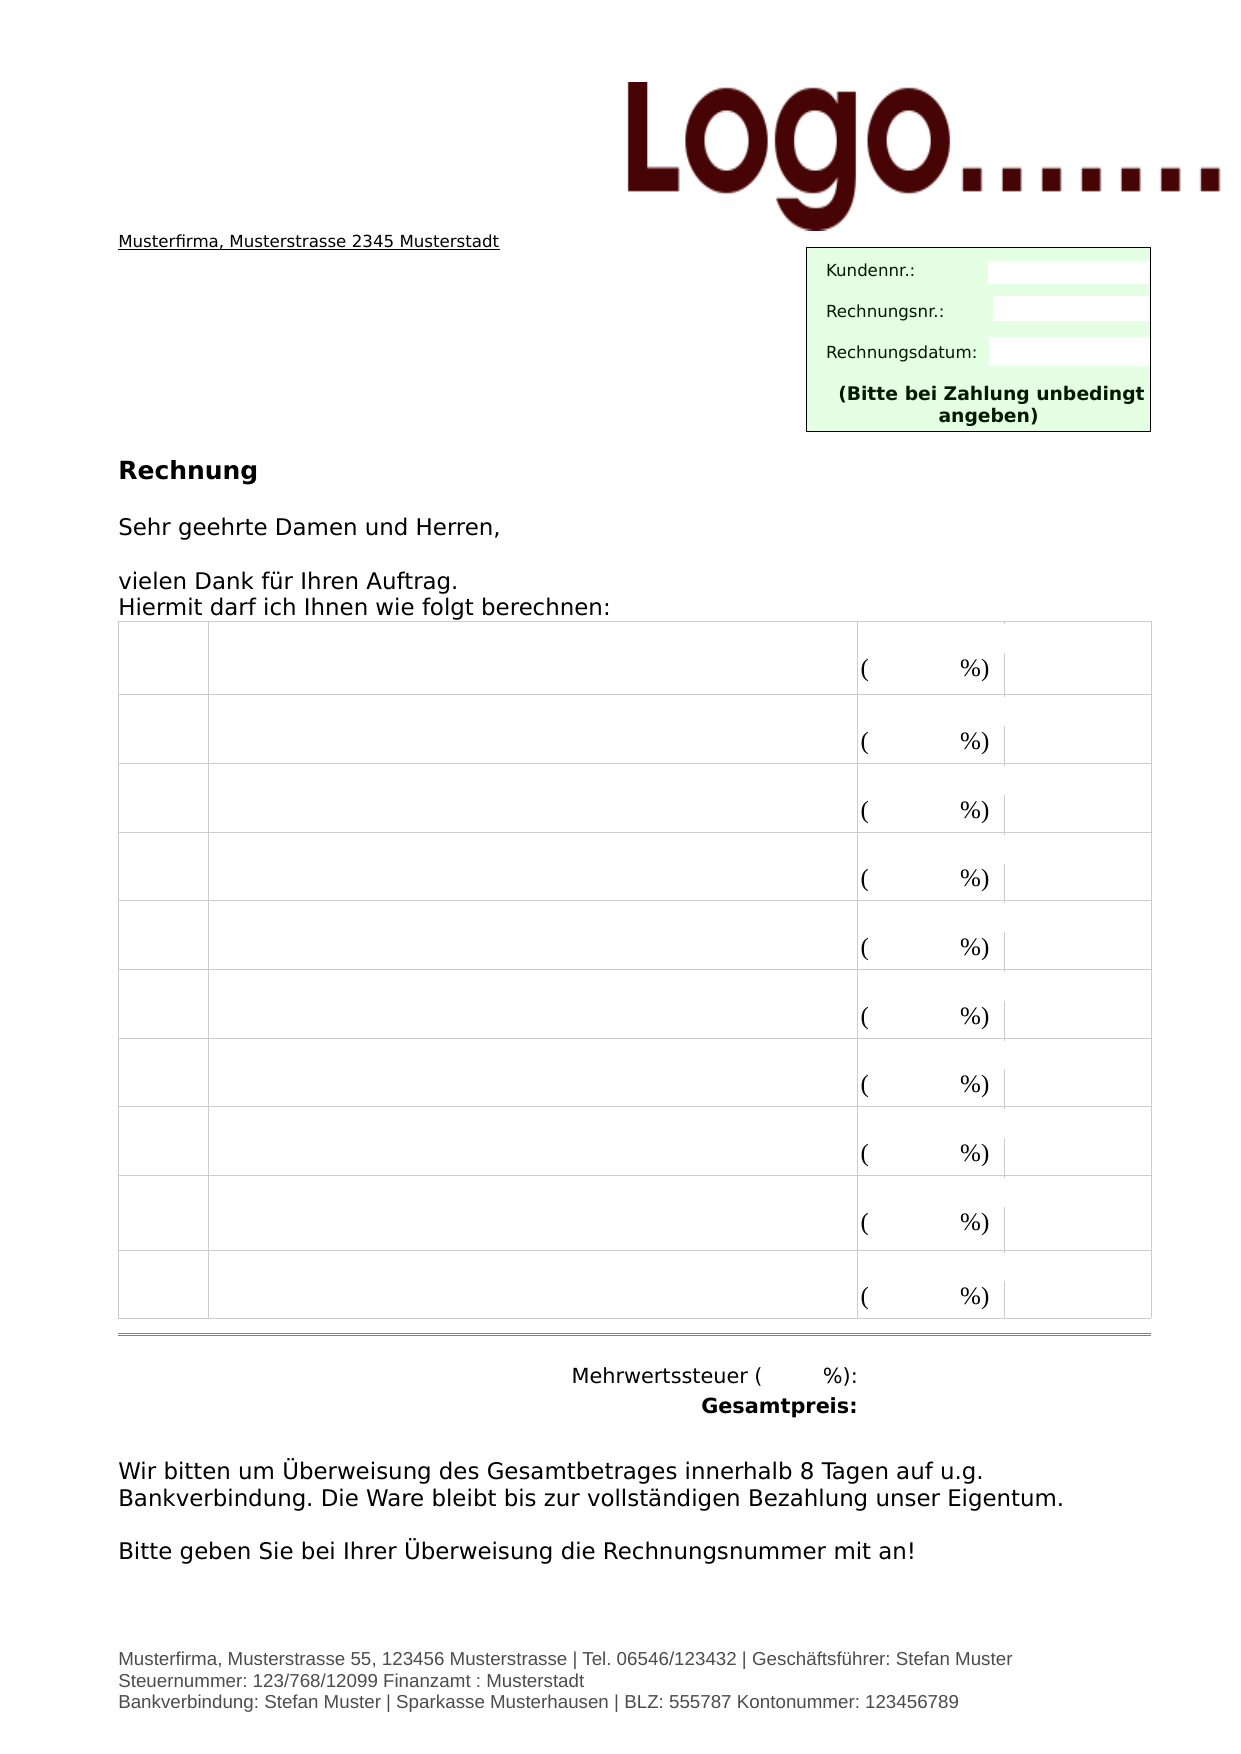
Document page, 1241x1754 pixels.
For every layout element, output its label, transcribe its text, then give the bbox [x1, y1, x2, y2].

table_cell [1005, 833, 1151, 900]
table_cell (%) [858, 622, 1004, 694]
table_cell [858, 1394, 1151, 1429]
table_cell [1005, 1039, 1151, 1106]
table_cell [490, 261, 806, 302]
table_cell [1005, 901, 1151, 969]
text Wir bitten um Überweisung des Gesamtbetrages innerhalb 8 Tagen auf u.g. Bankverbindung. Die Ware bleibt bis zur vollständigen Bezahlung unser Eigentum. [118, 1458, 1152, 1512]
table_cell [209, 695, 857, 763]
table_cell [209, 622, 857, 694]
picture [621, 82, 1241, 231]
table_cell Sehr geehrte Damen und Herren, vielen Dank für Ihren Auftrag. Hiermit darf ich Ihnen wie folgt berechnen: [118, 485, 1151, 621]
table_cell [209, 1176, 857, 1249]
table_cell [1005, 622, 1151, 694]
table_cell [119, 1251, 208, 1318]
table_cell [118, 383, 806, 427]
table_cell [119, 833, 208, 900]
table_cell (Bitte bei Zahlung unbedingt angeben) [807, 383, 826, 427]
table_cell [490, 343, 806, 383]
table_cell (%) [858, 695, 1004, 763]
table_cell [118, 1336, 1151, 1364]
table_cell [119, 622, 208, 694]
table_cell [119, 970, 208, 1038]
table_cell [209, 970, 857, 1038]
table_cell [118, 1319, 1151, 1333]
table_cell (%) [858, 1251, 1004, 1318]
table_header [858, 232, 1151, 247]
table_cell [209, 764, 857, 832]
table_cell [119, 764, 208, 832]
text Bitte geben Sie bei Ihrer Überweisung die Rechnungsnummer mit an! [118, 1538, 1152, 1565]
table_cell [826, 343, 1150, 383]
table_cell Mehrwertssteuer (%): [118, 1364, 857, 1394]
table_cell [209, 1107, 857, 1175]
table_cell [119, 695, 208, 763]
table_cell [209, 901, 857, 969]
table_cell (%) [858, 901, 1004, 969]
table_cell [209, 1039, 857, 1106]
table_cell Gesamtpreis: [118, 1394, 857, 1429]
table_cell [1005, 1107, 1151, 1175]
table_cell [1005, 695, 1151, 763]
table_cell [1005, 970, 1151, 1038]
table_cell [1005, 1176, 1151, 1249]
table_cell [119, 1176, 208, 1249]
table_cell [209, 833, 857, 900]
table_cell (%) [858, 1039, 1004, 1106]
table_cell (%) [858, 1176, 1004, 1249]
table_cell (%) [858, 764, 1004, 832]
table_cell [119, 1039, 208, 1106]
table_cell Rechnung [826, 383, 1150, 427]
table_cell [490, 302, 806, 342]
table_cell [1005, 764, 1151, 832]
table_cell [1005, 1251, 1151, 1318]
table_cell (%) [858, 833, 1004, 900]
table_cell (%) [858, 1107, 1004, 1175]
table_cell (%) [858, 970, 1004, 1038]
table_cell [209, 1251, 857, 1318]
table_cell [119, 1107, 208, 1175]
table_cell Rechnung [118, 427, 1151, 485]
table_cell [119, 901, 208, 969]
table_header Musterfirma, Musterstrasse 2345 Musterstadt [118, 232, 857, 261]
table_cell [858, 1364, 1151, 1394]
